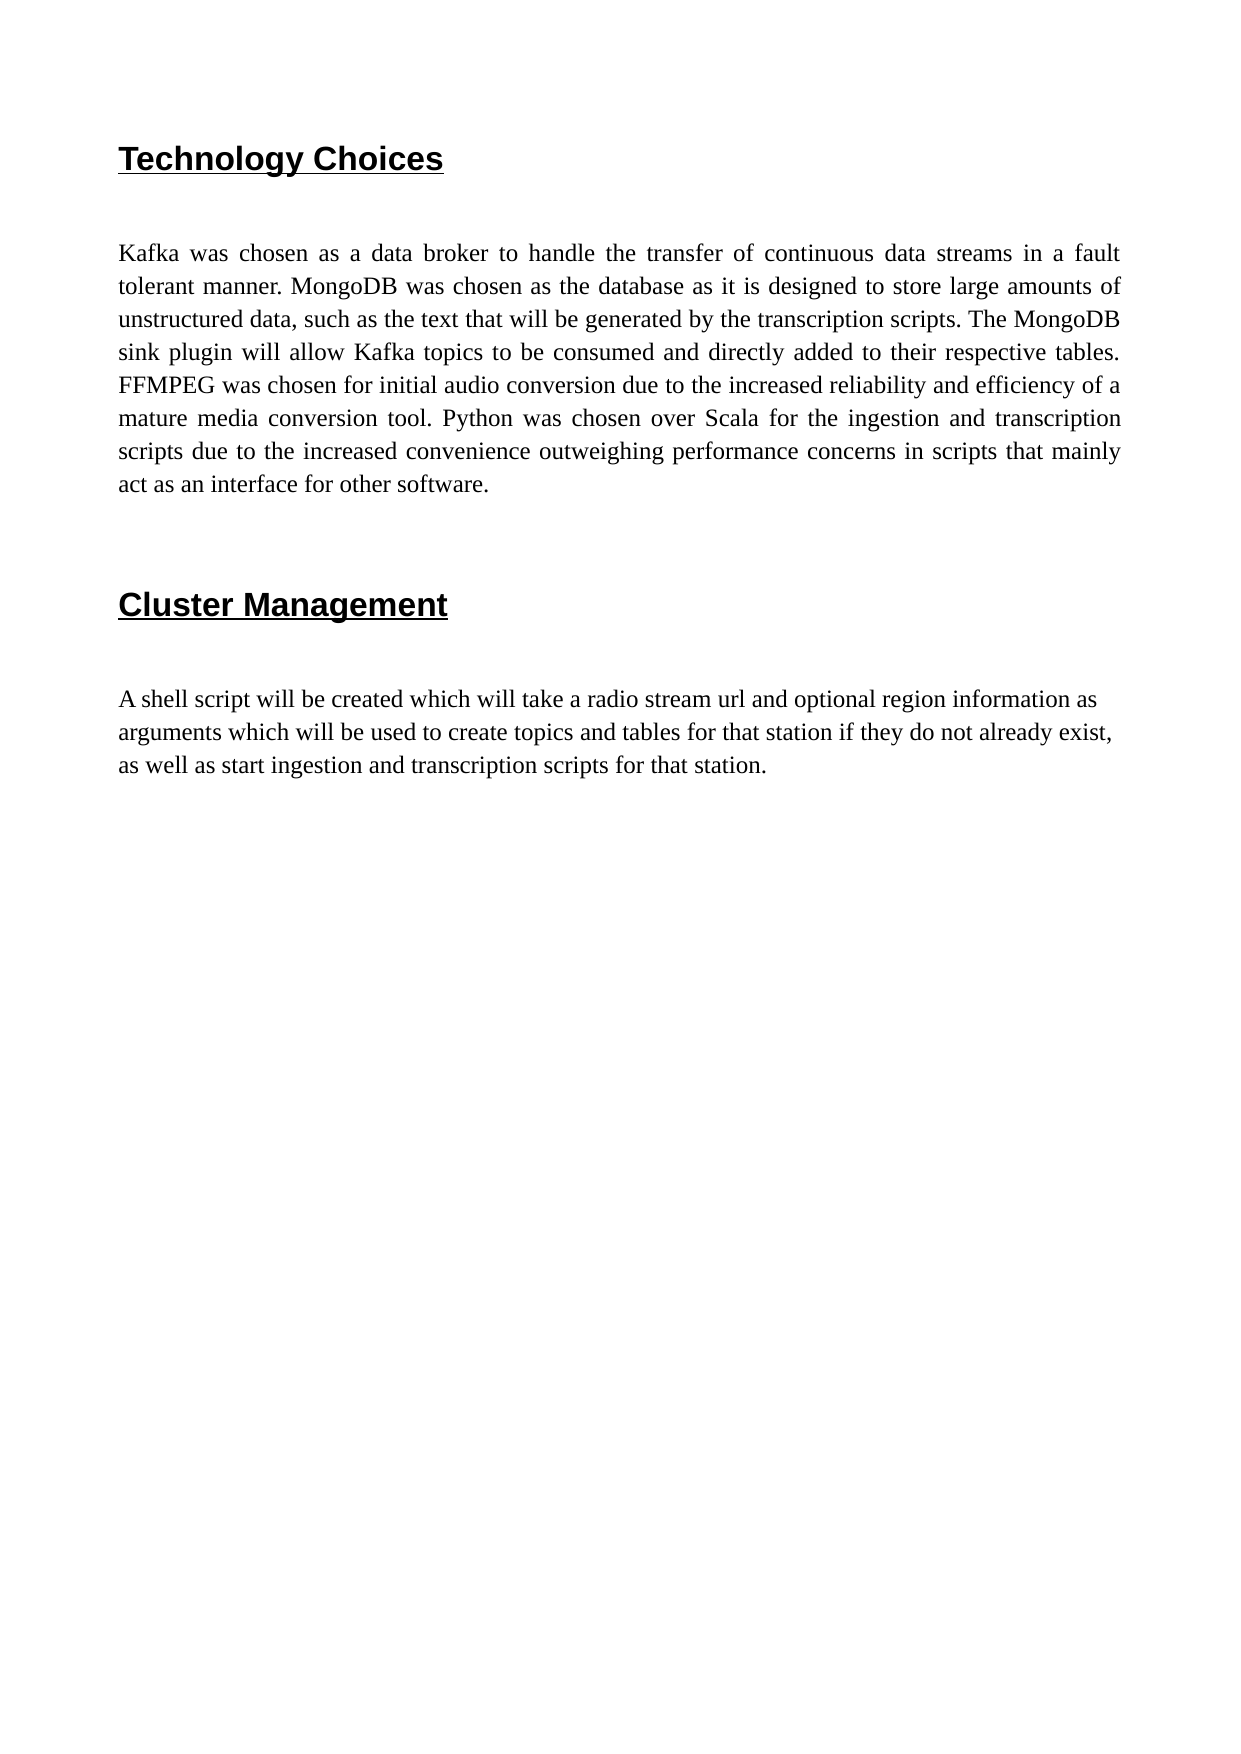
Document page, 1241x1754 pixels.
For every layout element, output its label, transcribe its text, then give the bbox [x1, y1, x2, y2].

subtitle Cluster Management [118, 585, 1122, 623]
subtitle Technology Choices [118, 139, 1122, 178]
text Kafka was chosen as a data broker to handle the transfer of continuous data streams in a fault tolerant manner. MongoDB was chosen as the database as it is designed to store large amounts of unstructured data, such as the text that will be generated by the transcription scripts. The MongoDB sink plugin will allow Kafka topics to be consumed and directly added to their respective tables. FFMPEG was chosen for initial audio conversion due to the increased reliability and efficiency of a mature media conversion tool. Python was chosen over Scala for the ingestion and transcription scripts due to the increased convenience outweighing performance concerns in scripts that mainly act as an interface for other software. [118, 238, 1122, 498]
text A shell script will be created which will take a radio stream url and optional region information as arguments which will be used to create topics and tables for that station if they do not already exist, as well as start ingestion and transcription scripts for that station. [118, 684, 1122, 778]
